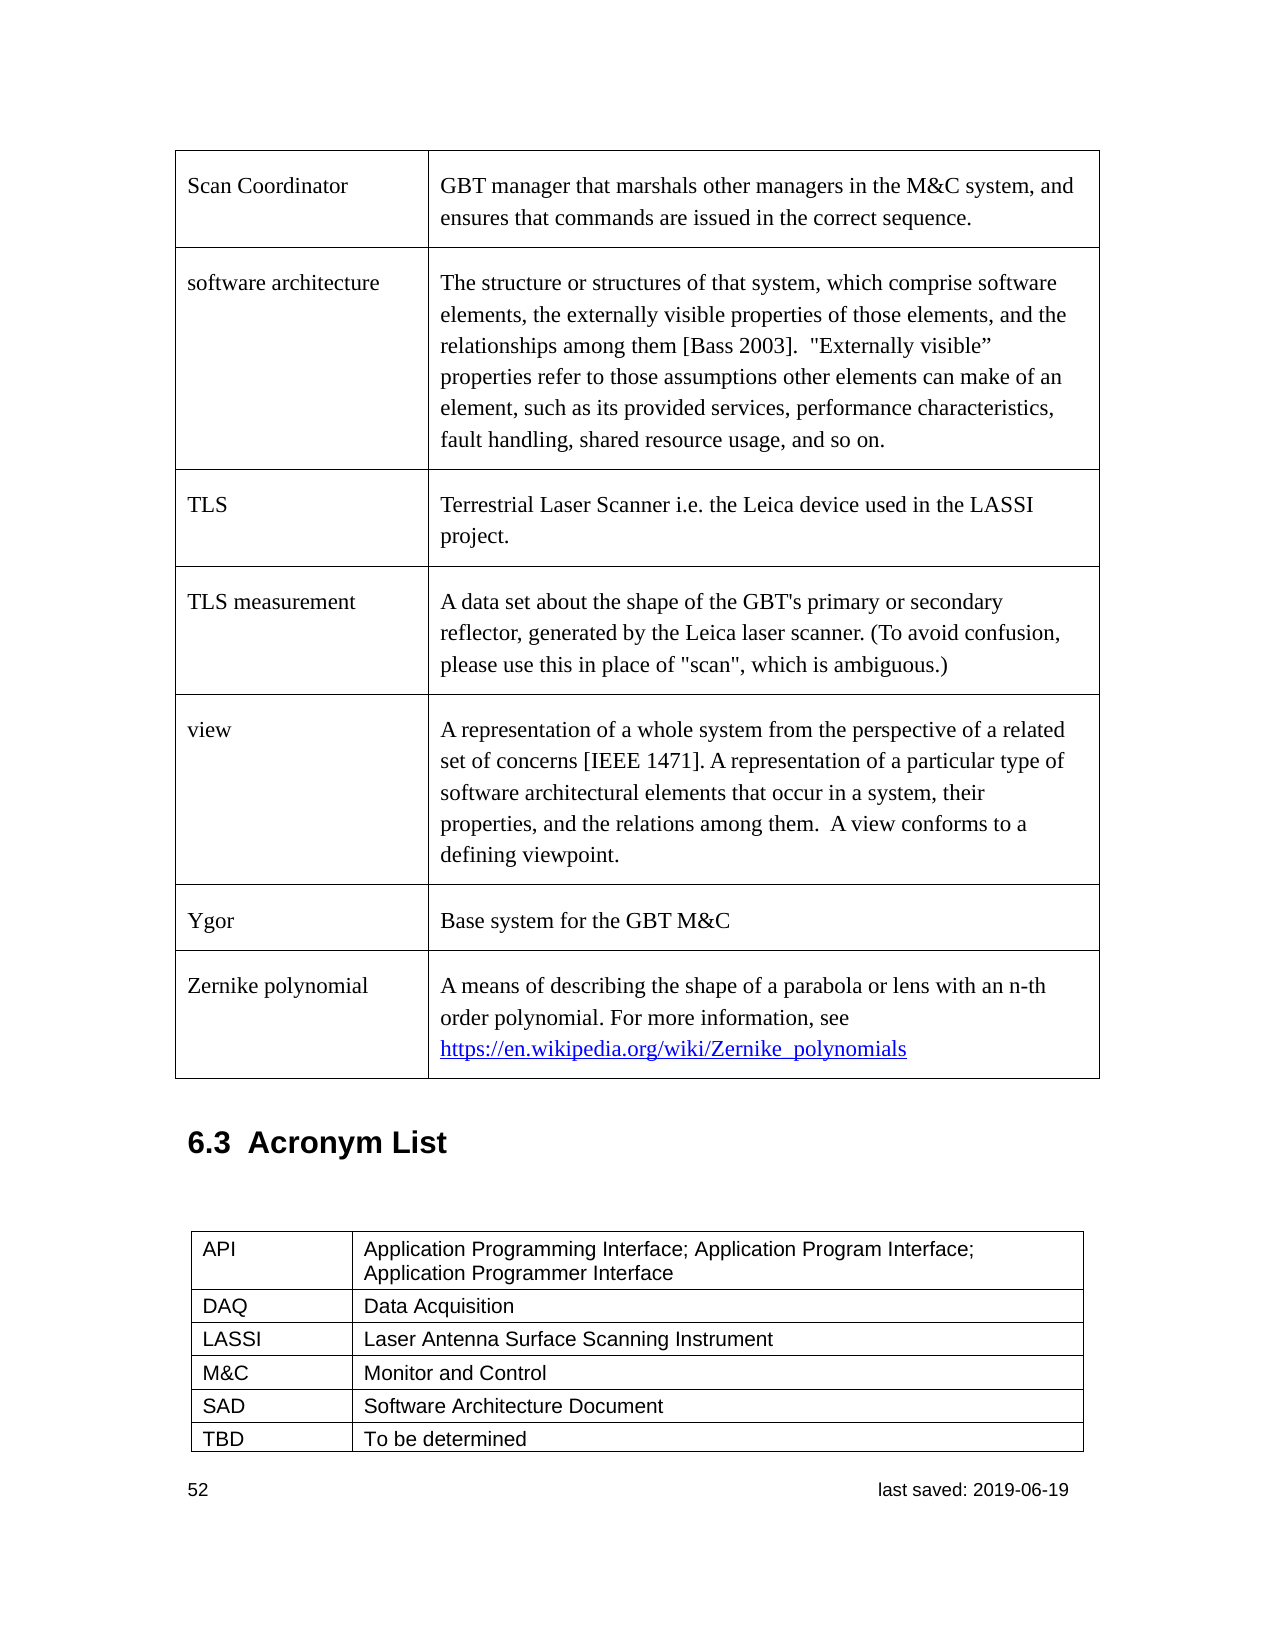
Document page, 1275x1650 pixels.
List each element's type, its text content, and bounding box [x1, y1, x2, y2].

subtitle Acronym List [187, 1121, 1087, 1160]
table_cell DAQ [192, 1290, 352, 1322]
table_cell Terrestrial Laser Scanner i.e. the Leica device used in the LASSI project. [429, 470, 1099, 566]
table_cell software architecture [176, 248, 428, 469]
table_cell Laser Antenna Surface Scanning Instrument [353, 1323, 1083, 1355]
table_cell A representation of a whole system from the perspective of a related set of concerns [IEEE 1471]. A representation of a particular type of software architectural elements that occur in a system, their properties, and the relations among them. A view conforms to a defining viewpoint. [429, 695, 1099, 884]
table_header Application Programming Interface; Application Program Interface; Application Programmer Interface [353, 1232, 1083, 1288]
table_cell SAD [192, 1390, 352, 1422]
table_cell M&C [192, 1356, 352, 1388]
table_cell Monitor and Control [353, 1356, 1083, 1388]
table_cell TBD [192, 1423, 352, 1451]
table_cell Ygor [176, 885, 428, 950]
table_cell The structure or structures of that system, which comprise software elements, the externally visible properties of those elements, and the relationships among them [Bass 2003]. "Externally visible” properties refer to those assumptions other elements can make of an element, such as its provided services, performance characteristics, fault handling, shared resource usage, and so on. [429, 248, 1099, 469]
table_cell TLS [176, 470, 428, 566]
table_cell view [176, 695, 428, 884]
table_cell Scan Coordinator [176, 151, 428, 247]
table_cell Data Acquisition [353, 1290, 1083, 1322]
table_cell GBT manager that marshals other managers in the M&C system, and ensures that commands are issued in the correct sequence. [429, 151, 1099, 247]
table_cell Base system for the GBT M&C [429, 885, 1099, 950]
table_cell A means of describing the shape of a parabola or lens with an n-th order polynomial. For more information, see https://en.wikipedia.org/wiki/Zernike_polynomials [429, 951, 1099, 1078]
table_cell Software Architecture Document [353, 1390, 1083, 1422]
table_header API [192, 1232, 352, 1288]
table_cell Zernike polynomial [176, 951, 428, 1078]
table_cell TLS measurement [176, 567, 428, 694]
table_cell A data set about the shape of the GBT's primary or secondary reflector, generated by the Leica laser scanner. (To avoid confusion, please use this in place of "scan", which is ambiguous.) [429, 567, 1099, 694]
table_cell To be determined [353, 1423, 1083, 1451]
table_cell LASSI [192, 1323, 352, 1355]
